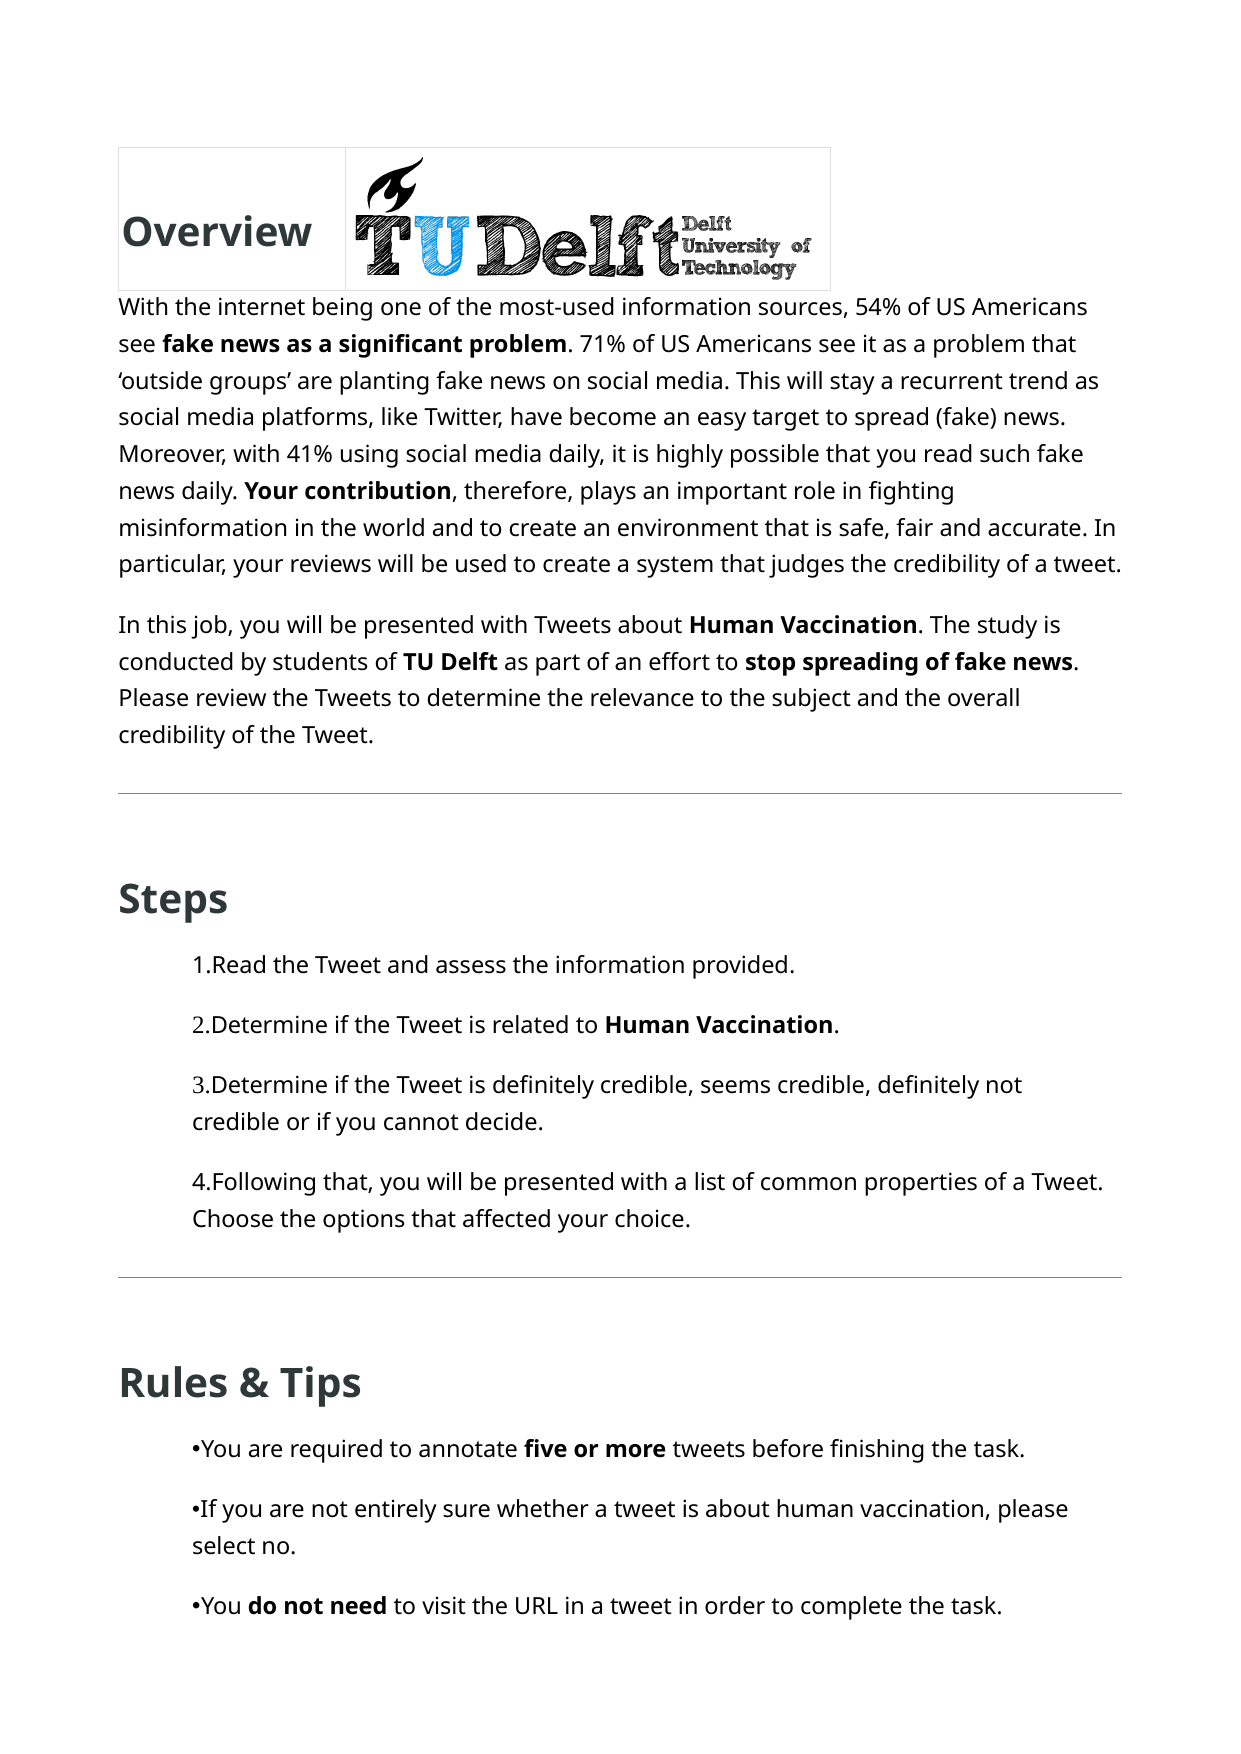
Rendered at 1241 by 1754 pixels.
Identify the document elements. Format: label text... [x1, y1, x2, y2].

list You are required to annotate five or more tweets before finishing the task. [118, 1432, 1122, 1464]
list Determine if the Tweet is definitely credible, seems credible, definitely not credible or if you cannot decide. [118, 1069, 1122, 1137]
subtitle Rules & Tips [118, 1354, 1122, 1409]
subtitle Steps [118, 869, 1122, 925]
text With the internet being one of the most-used information sources, 54% of US Americans see fake news as a significant problem. 71% of US Americans see it as a problem that ‘outside groups’ are planting fake news on social media. This will stay a recurrent trend as social media platforms, like Twitter, have become an easy target to spread (fake) news. Moreover, with 41% using social media daily, it is highly possible that you read such fake news daily. Your contribution, therefore, plays an important role in fighting misinformation in the world and to create an environment that is safe, fair and accurate. In particular, your reviews will be used to create a system that judges the credibility of a tweet. [118, 290, 1122, 580]
list You do not need to visit the URL in a tweet in order to complete the task. [118, 1590, 1122, 1622]
list Following that, you will be presented with a list of common properties of a Tweet. Choose the options that affected your choice. [118, 1166, 1122, 1234]
picture [355, 157, 812, 280]
text In this job, you will be presented with Tweets about Human Vaccination. The study is conducted by students of TU Delft as part of an effort to stop spreading of fake news. Please review the Tweets to determine the relevance to the subject and the overall credibility of the Tweet. [118, 608, 1122, 750]
list If you are not entirely sure whether a tweet is about human vaccination, please select no. [118, 1493, 1122, 1561]
table_header [346, 148, 830, 290]
table_header Overview [119, 148, 345, 290]
list Determine if the Tweet is related to Human Vaccination. [118, 1008, 1122, 1041]
list Read the Tweet and assess the information provided. [118, 948, 1122, 980]
